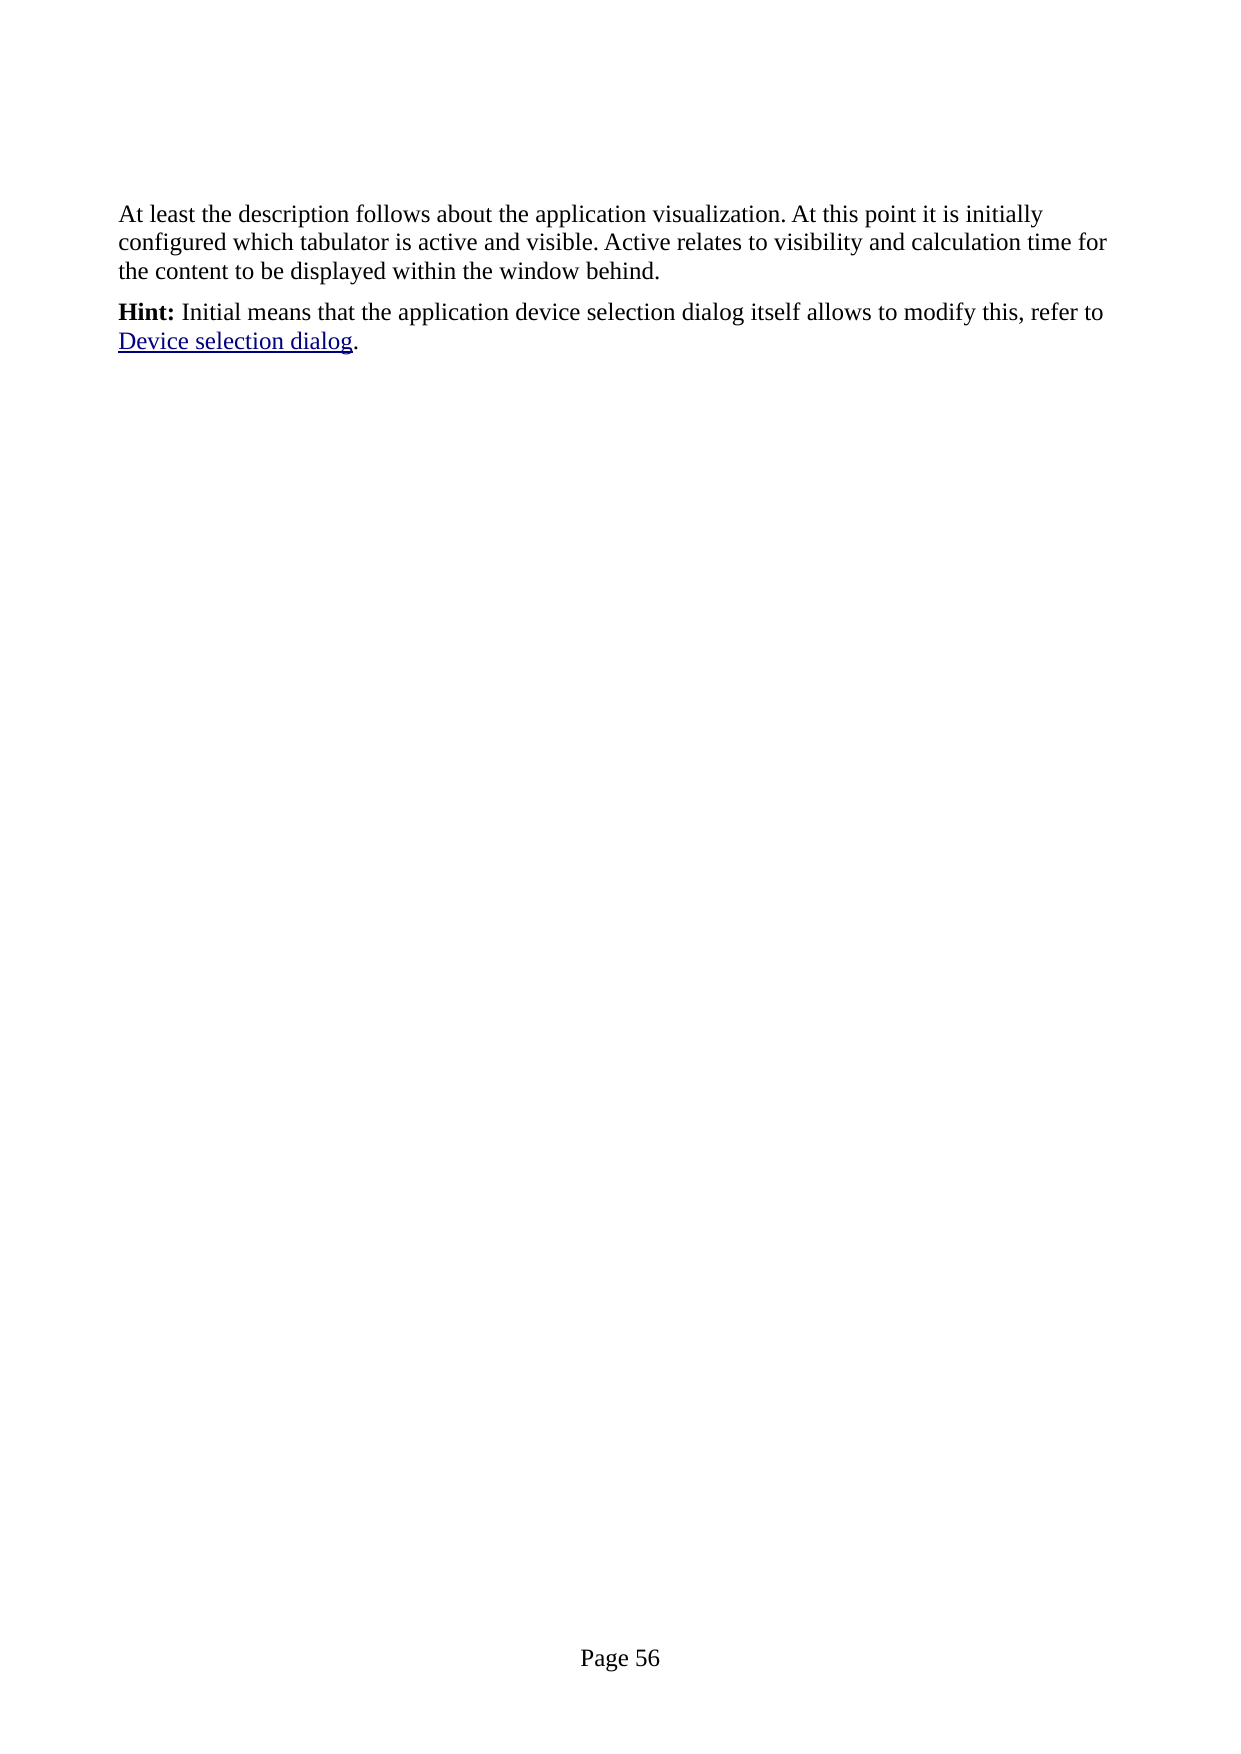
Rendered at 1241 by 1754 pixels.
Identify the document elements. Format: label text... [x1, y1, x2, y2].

text At least the description follows about the application visualization. At this point it is initially configured which tabulator is active and visible. Active relates to visibility and calculation time for the content to be displayed within the window behind. [118, 199, 1122, 285]
text Hint: Initial means that the application device selection dialog itself allows to modify this, refer to Device selection dialog. [118, 297, 1122, 355]
